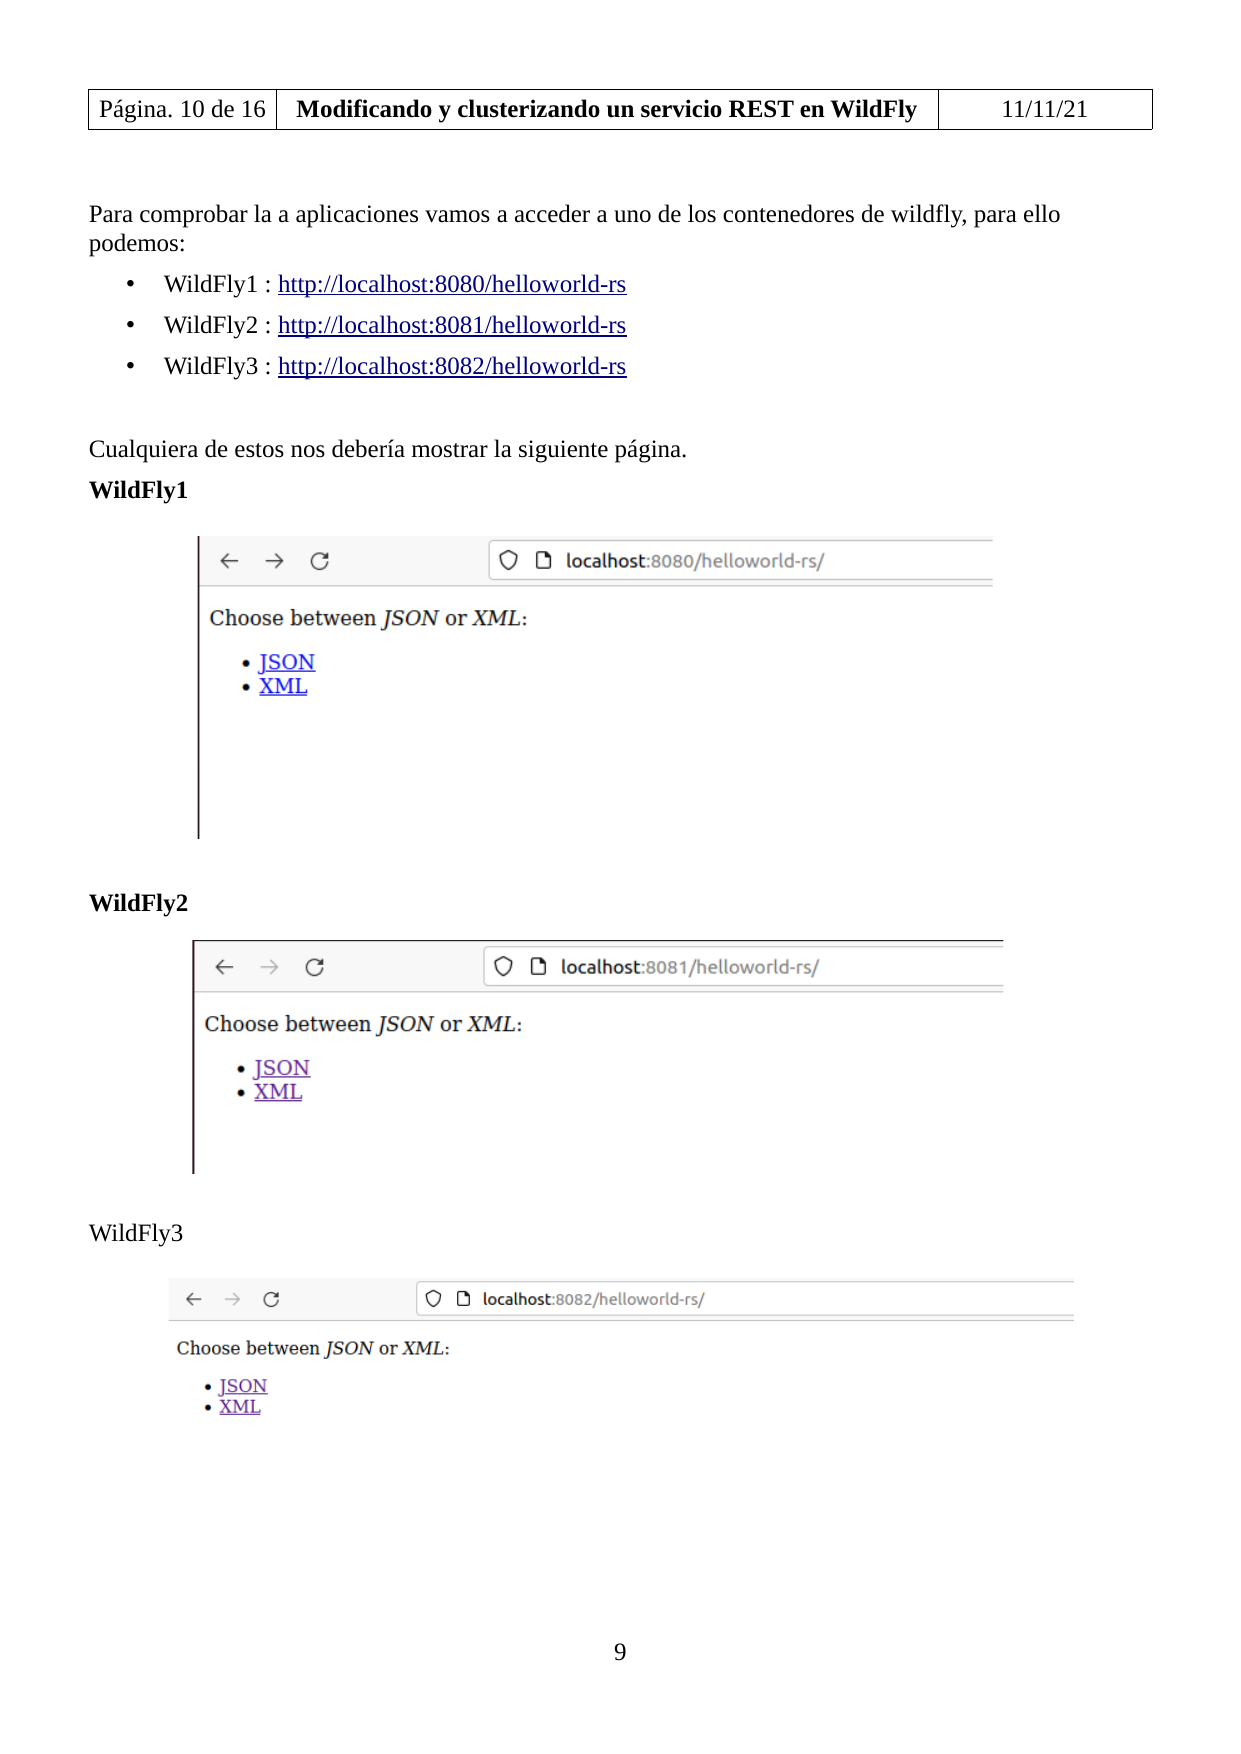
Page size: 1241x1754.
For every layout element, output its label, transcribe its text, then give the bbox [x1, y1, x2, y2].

text Para comprobar la a aplicaciones vamos a acceder a uno de los contenedores de wildfly, para ello podemos: [88, 199, 1152, 256]
list WildFly1 : http://localhost:8080/helloworld-rs [126, 269, 1152, 298]
text WildFly1 [88, 475, 1152, 504]
text WildFly2 [88, 888, 1152, 916]
list WildFly3 : http://localhost:8082/helloworld-rs [126, 351, 1152, 380]
list WildFly2 : http://localhost:8081/helloworld-rs [126, 310, 1152, 339]
picture [168, 1278, 1074, 1528]
picture [197, 536, 993, 839]
picture [192, 940, 1004, 1174]
text Cualquiera de estos nos debería mostrar la siguiente página. [88, 434, 1152, 463]
text WildFly3 [88, 1218, 1152, 1246]
